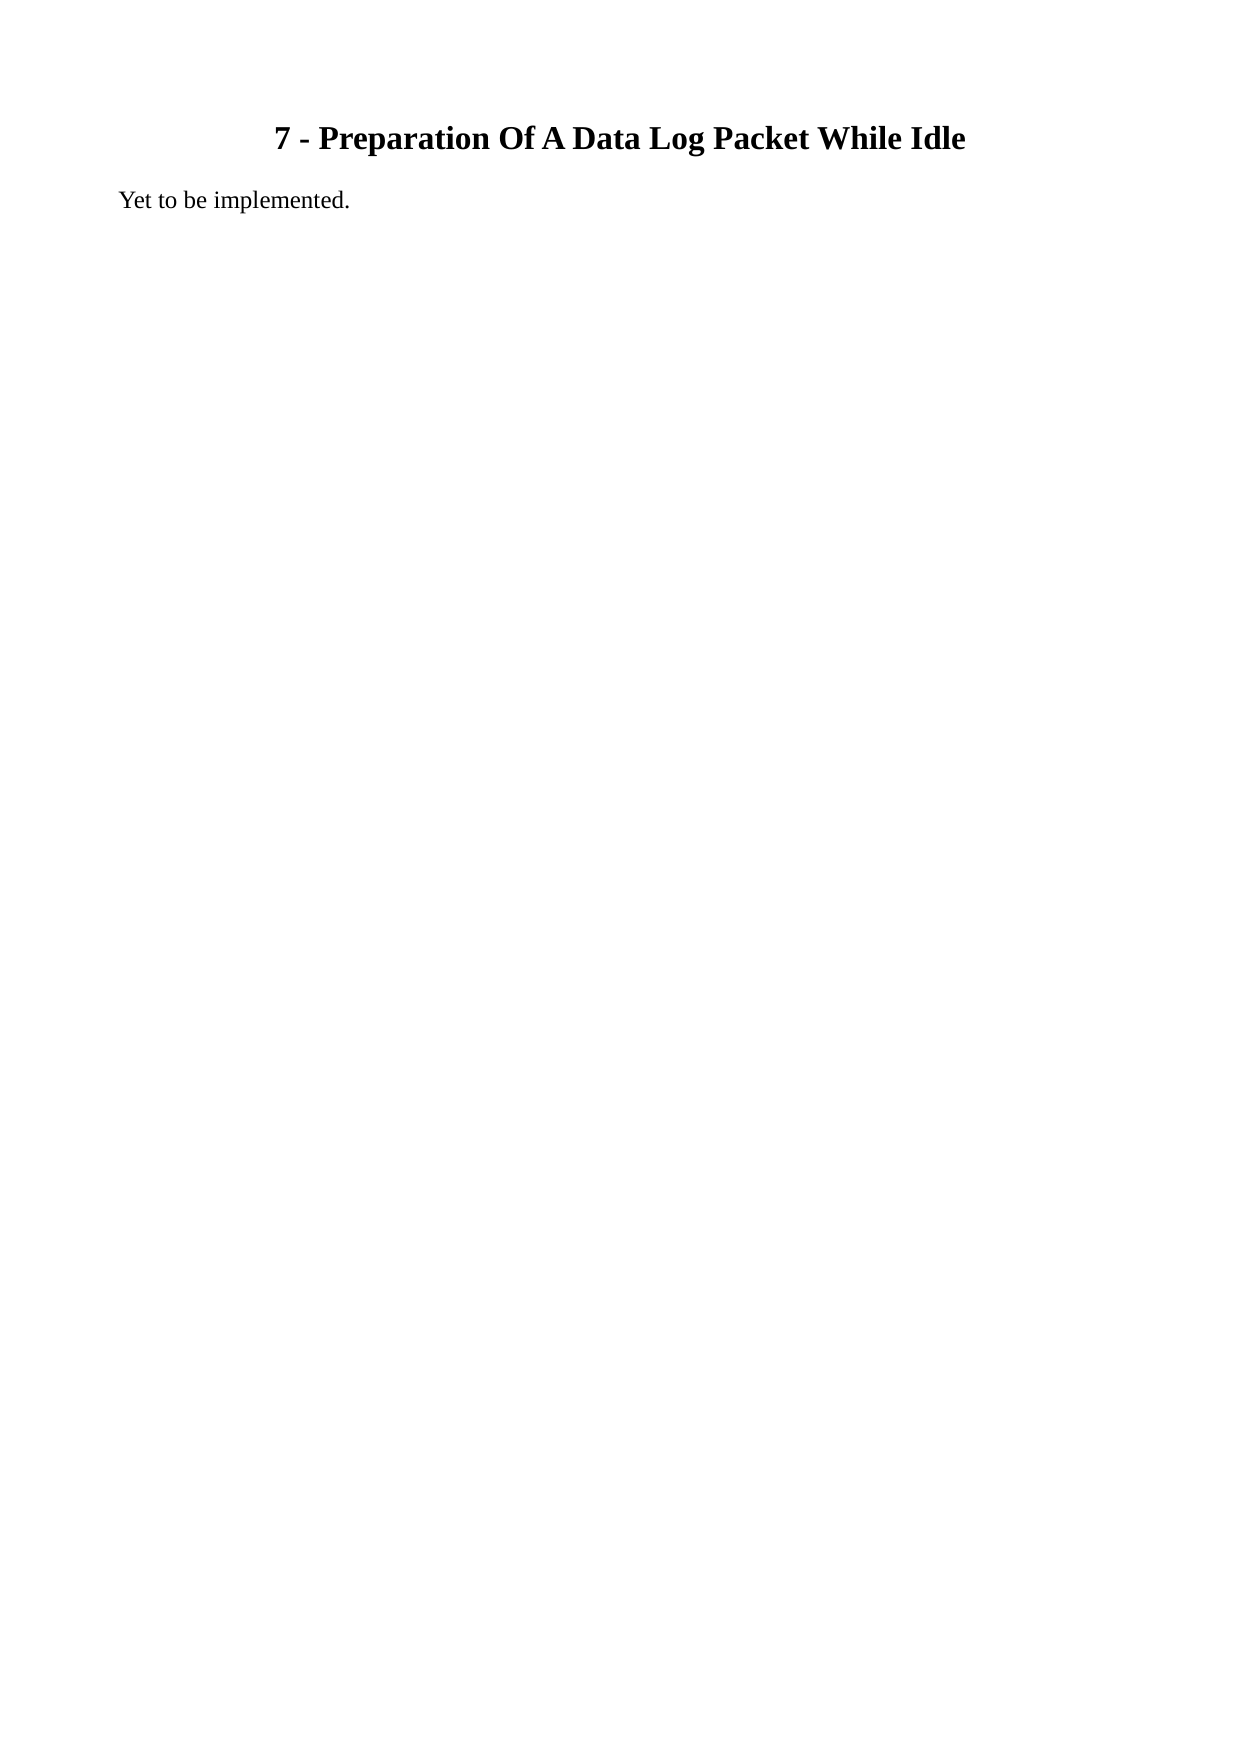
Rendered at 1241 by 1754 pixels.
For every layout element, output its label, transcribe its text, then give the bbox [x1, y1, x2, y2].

text 7 - Preparation Of A Data Log Packet While Idle [118, 118, 1122, 156]
text Yet to be implemented. [118, 185, 1122, 214]
